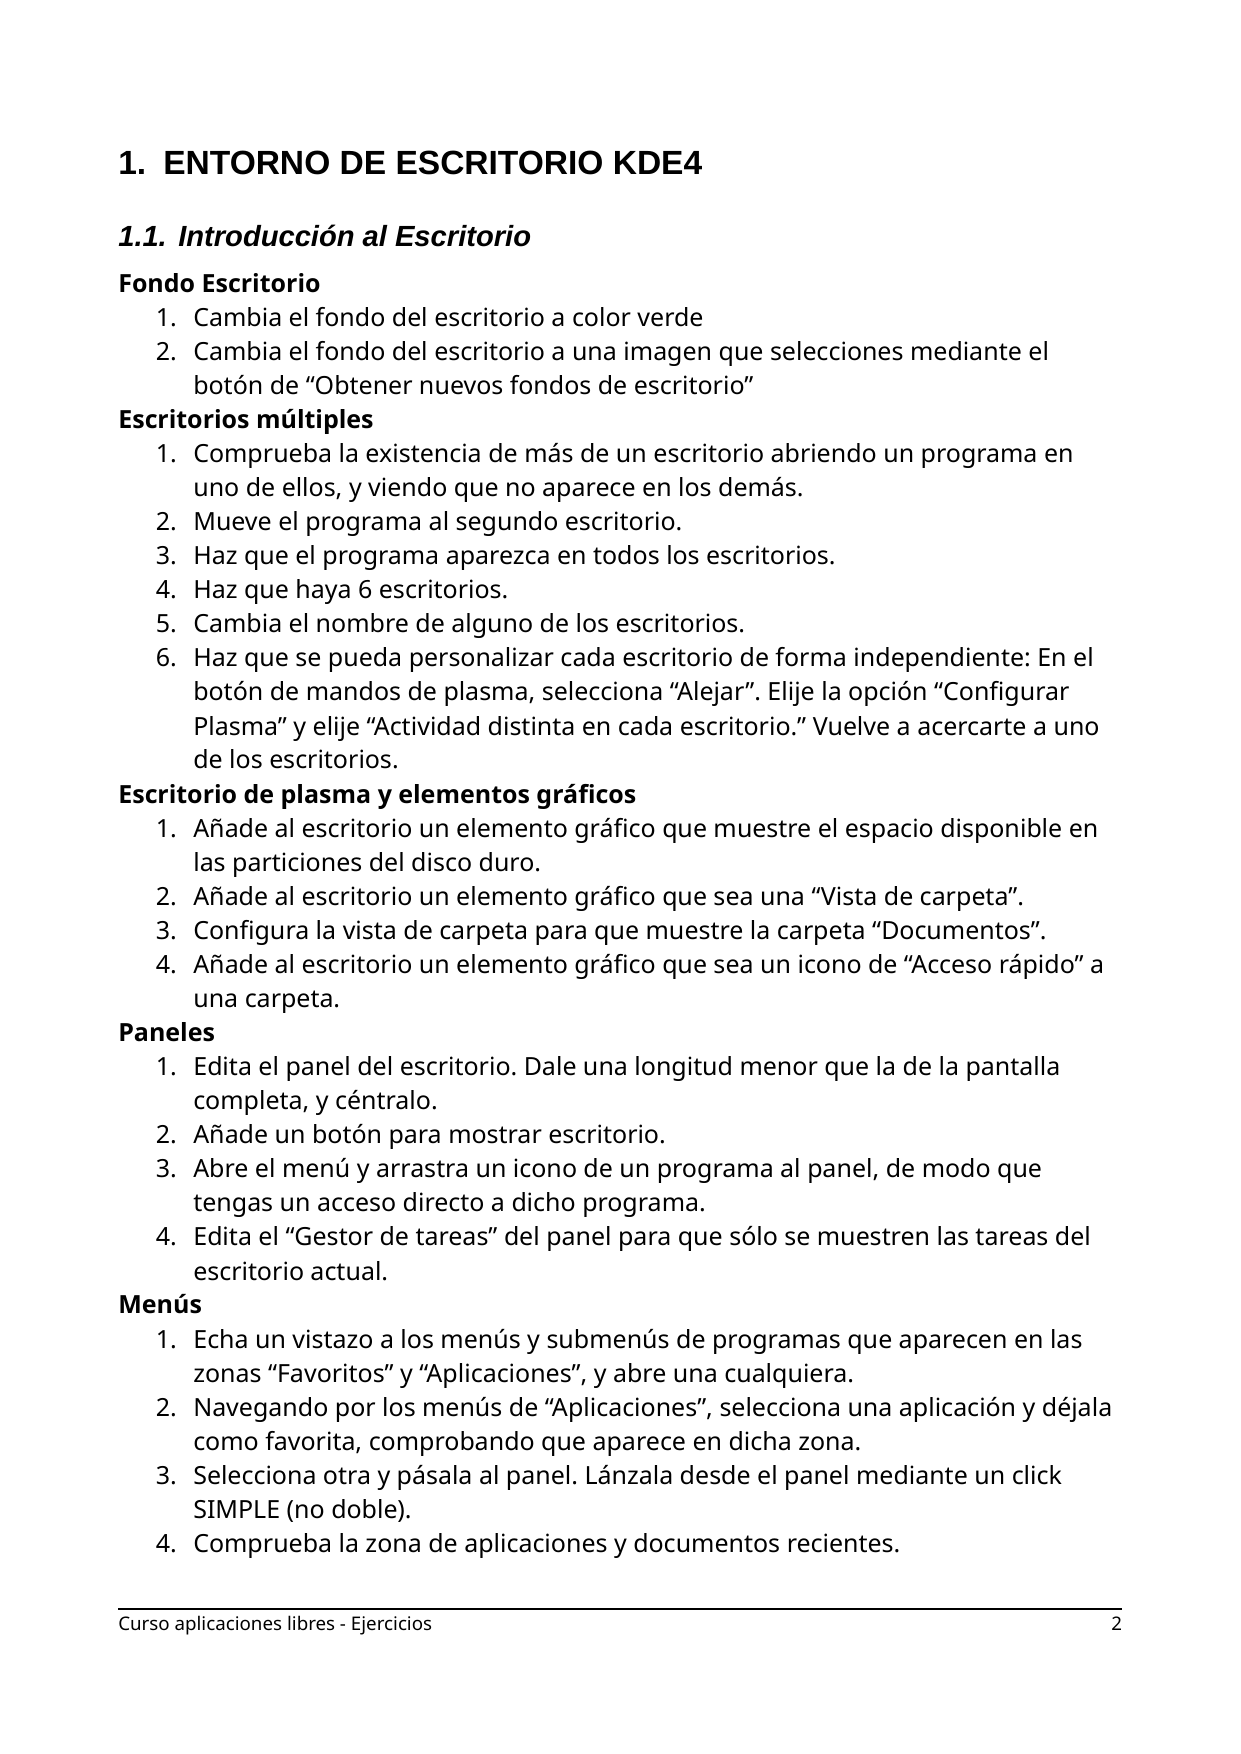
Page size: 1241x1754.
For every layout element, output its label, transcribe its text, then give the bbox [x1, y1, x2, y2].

list Añade al escritorio un elemento gráfico que muestre el espacio disponible en las particiones del disco duro. [156, 810, 1122, 878]
text Menús [118, 1287, 1122, 1321]
list Añade un botón para mostrar escritorio. [156, 1117, 1122, 1151]
list Edita el panel del escritorio. Dale una longitud menor que la de la pantalla completa, y céntralo. [156, 1049, 1122, 1117]
text Escritorio de plasma y elementos gráficos [118, 776, 1122, 810]
list Comprueba la zona de aplicaciones y documentos recientes. [156, 1526, 1122, 1560]
list Haz que se pueda personalizar cada escritorio de forma independiente: En el botón de mandos de plasma, selecciona “Alejar”. Elije la opción “Configurar Plasma” y elije “Actividad distinta en cada escritorio.” Vuelve a acercarte a uno de los escritorios. [156, 640, 1122, 776]
text Fondo Escritorio [118, 265, 1122, 299]
list Abre el menú y arrastra un icono de un programa al panel, de modo que tengas un acceso directo a dicho programa. [156, 1151, 1122, 1219]
text Escritorios múltiples [118, 402, 1122, 436]
list Cambia el fondo del escritorio a color verde [156, 299, 1122, 333]
list Mueve el programa al segundo escritorio. [156, 504, 1122, 538]
list Echa un vistazo a los menús y submenús de programas que aparecen en las zonas “Favoritos” y “Aplicaciones”, y abre una cualquiera. [156, 1321, 1122, 1389]
list Haz que el programa aparezca en todos los escritorios. [156, 538, 1122, 572]
text Paneles [118, 1015, 1122, 1049]
list Haz que haya 6 escritorios. [156, 572, 1122, 606]
list Cambia el nombre de alguno de los escritorios. [156, 606, 1122, 640]
list Cambia el fondo del escritorio a una imagen que selecciones mediante el botón de “Obtener nuevos fondos de escritorio” [156, 333, 1122, 402]
list Añade al escritorio un elemento gráfico que sea una “Vista de carpeta”. [156, 878, 1122, 912]
list Comprueba la existencia de más de un escritorio abriendo un programa en uno de ellos, y viendo que no aparece en los demás. [156, 436, 1122, 504]
list Configura la vista de carpeta para que muestre la carpeta “Documentos”. [156, 912, 1122, 947]
subtitle Introducción al Escritorio [118, 219, 1122, 253]
list Añade al escritorio un elemento gráfico que sea un icono de “Acceso rápido” a una carpeta. [156, 947, 1122, 1015]
list Navegando por los menús de “Aplicaciones”, selecciona una aplicación y déjala como favorita, comprobando que aparece en dicha zona. [156, 1389, 1122, 1457]
list Selecciona otra y pásala al panel. Lánzala desde el panel mediante un click SIMPLE (no doble). [156, 1457, 1122, 1526]
list Edita el “Gestor de tareas” del panel para que sólo se muestren las tareas del escritorio actual. [156, 1219, 1122, 1287]
subtitle ENTORNO DE ESCRITORIO KDE4 [118, 143, 1122, 182]
